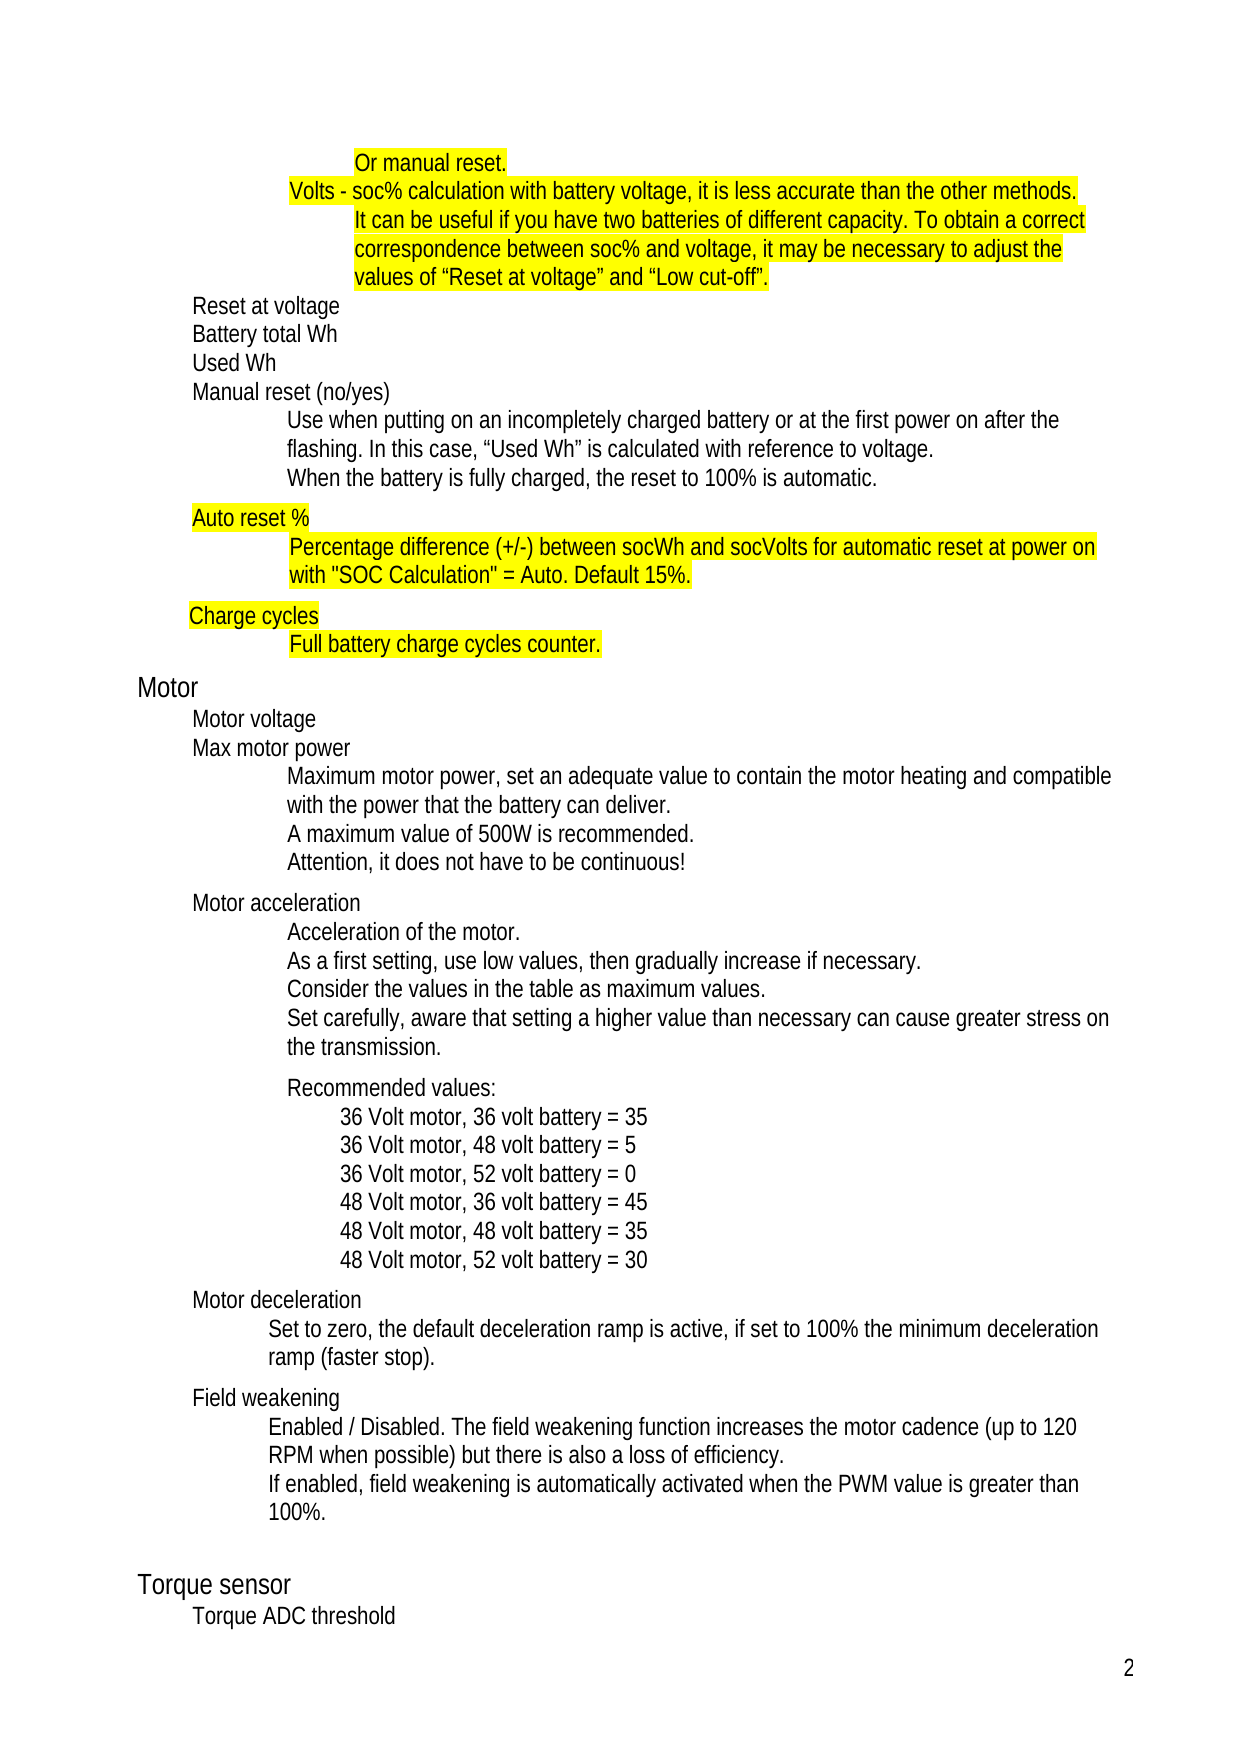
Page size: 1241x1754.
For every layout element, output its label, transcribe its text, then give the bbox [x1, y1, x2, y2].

text Auto reset % [118, 503, 1122, 532]
text Use when putting on an incompletely charged battery or at the first power on after the flashing. In this case, “Used Wh” is calculated with reference to voltage. [287, 405, 1122, 463]
text Full battery charge cycles counter. [289, 629, 1122, 658]
text 36 Volt motor, 36 volt battery = 35 [287, 1101, 1122, 1130]
text As a first setting, use low values, then gradually increase if necessary. [287, 946, 1122, 974]
text Field weakening [118, 1383, 1122, 1411]
text Attention, it does not have to be continuous! [287, 847, 1122, 876]
text Consider the values in the table as maximum values. [287, 974, 1122, 1003]
text If enabled, field weakening is automatically activated when the PWM value is greater than 100%. [268, 1469, 1122, 1526]
text Acceleration of the motor. [287, 917, 1122, 946]
text 36 Volt motor, 52 volt battery = 0 [287, 1159, 1122, 1187]
text Max motor power [137, 733, 1122, 761]
text Torque sensor [137, 1567, 1122, 1601]
text Motor voltage [137, 704, 1122, 733]
text Used Wh [137, 348, 1122, 377]
text Motor acceleration [118, 888, 1122, 917]
text 48 Volt motor, 48 volt battery = 35 [287, 1216, 1122, 1245]
text Battery total Wh [137, 319, 1122, 348]
text Enabled / Disabled. The field weakening function increases the motor cadence (up to 120 RPM when possible) but there is also a loss of efficiency. [268, 1411, 1122, 1469]
text A maximum value of 500W is recommended. [287, 819, 1122, 847]
text When the battery is fully charged, the reset to 100% is automatic. [287, 463, 1122, 491]
text Motor deceleration [137, 1285, 1122, 1314]
text Percentage difference (+/-) between socWh and socVolts for automatic reset at power on with "SOC Calculation" = Auto. Default 15%. [289, 532, 1122, 589]
text Manual reset (no/yes) [137, 377, 1122, 405]
text It can be useful if you have two batteries of different capacity. To obtain a correct correspondence between soc% and voltage, it may be necessary to adjust the values of “Reset at voltage” and “Low cut-off”. [354, 205, 1122, 291]
text Motor [137, 671, 1122, 704]
text Or manual reset. [354, 148, 1122, 176]
text 48 Volt motor, 52 volt battery = 30 [287, 1245, 1122, 1273]
text Set to zero, the default deceleration ramp is active, if set to 100% the minimum deceleration ramp (faster stop). [268, 1314, 1122, 1371]
text Reset at voltage [137, 291, 1122, 319]
text Volts - soc% calculation with battery voltage, it is less accurate than the other methods. [289, 176, 1122, 205]
text Torque ADC threshold [137, 1601, 1122, 1629]
text Set carefully, aware that setting a higher value than necessary can cause greater stress on the transmission. [287, 1003, 1122, 1060]
text 36 Volt motor, 48 volt battery = 5 [287, 1130, 1122, 1159]
text 48 Volt motor, 36 volt battery = 45 [287, 1187, 1122, 1216]
text Maximum motor power, set an adequate value to contain the motor heating and compatible with the power that the battery can deliver. [287, 761, 1122, 819]
text Charge cycles [189, 601, 1122, 629]
text Recommended values: [287, 1073, 1122, 1101]
